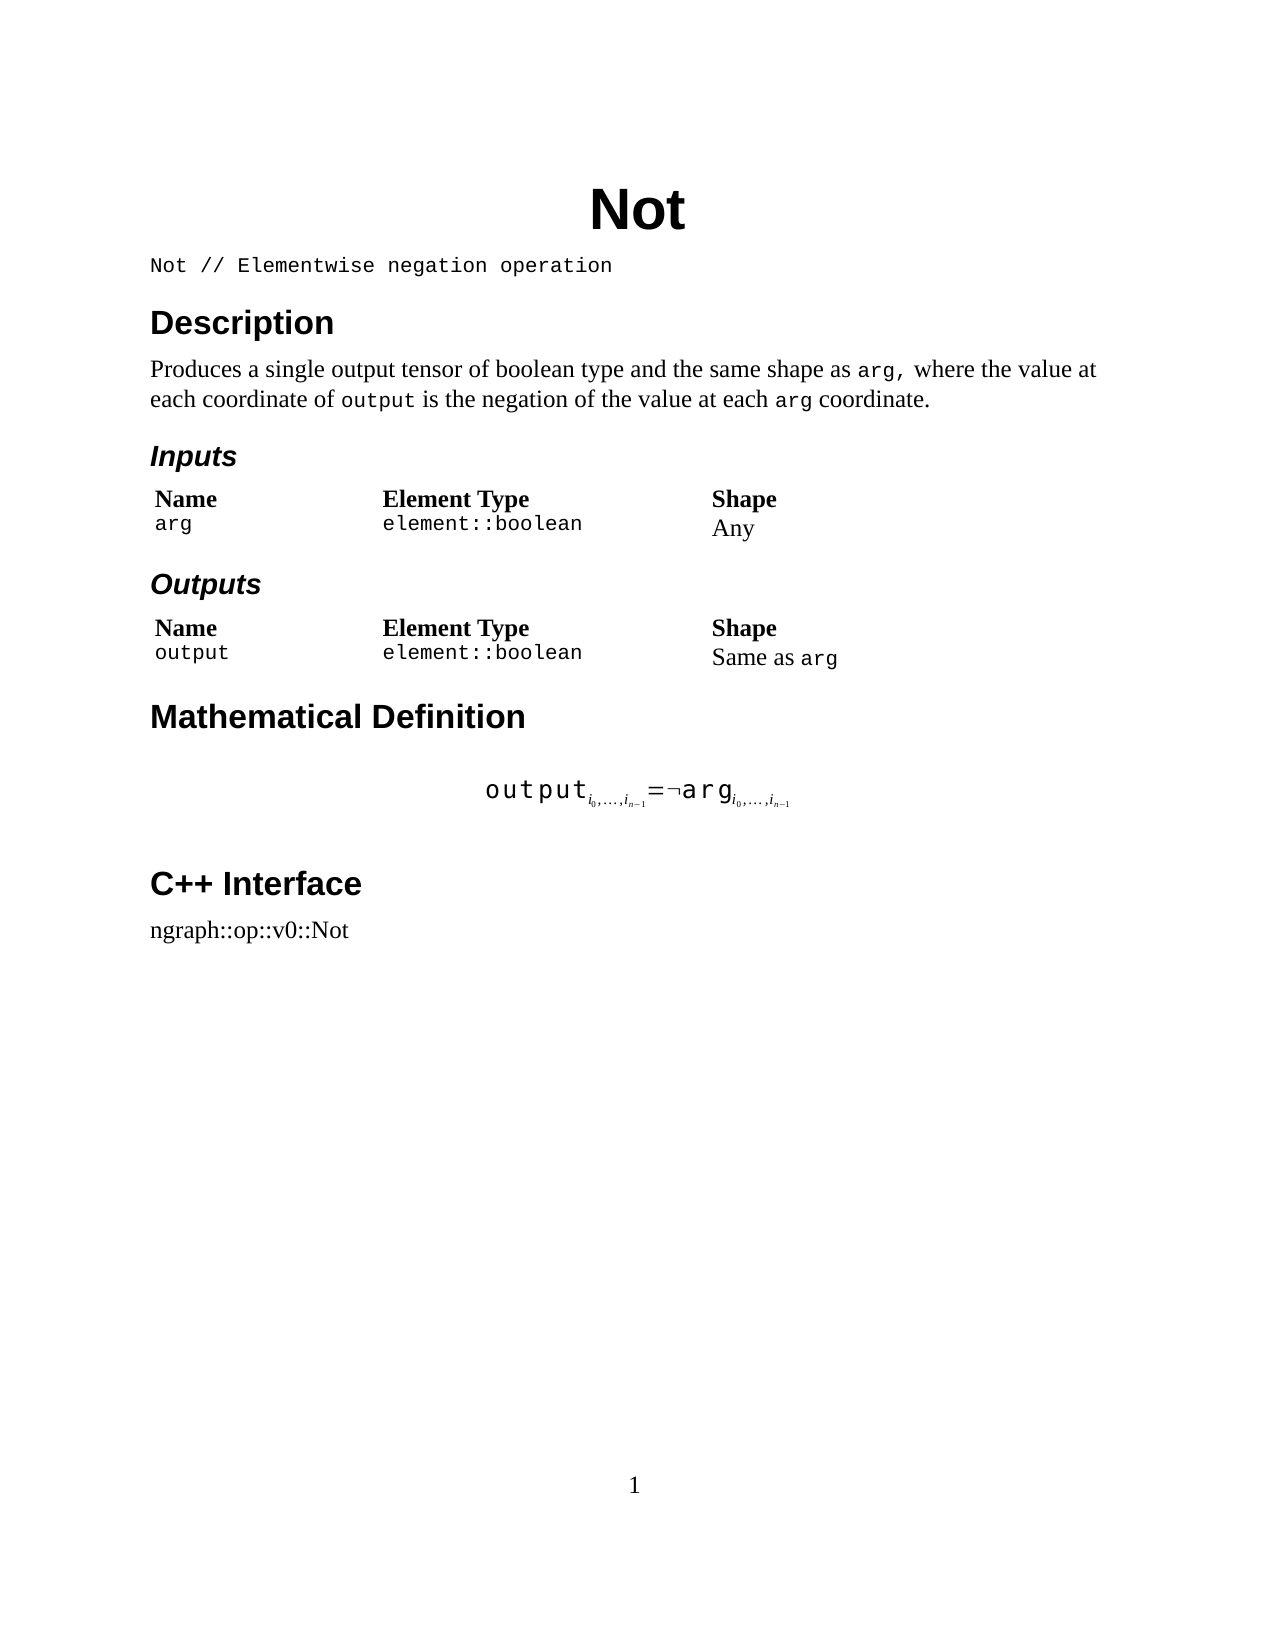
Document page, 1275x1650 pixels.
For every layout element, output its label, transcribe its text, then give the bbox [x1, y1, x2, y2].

table_cell arg [150, 513, 378, 542]
subtitle C++ Interface [150, 863, 1125, 902]
table_cell Same as arg [707, 642, 1125, 671]
text ngraph::op::v0::Not [150, 915, 1125, 943]
table_header Name [150, 613, 378, 642]
table_cell output [150, 642, 378, 671]
subtitle Inputs [150, 438, 1125, 472]
subtitle Description [150, 303, 1125, 342]
text Produces a single output tensor of boolean type and the same shape as arg, where the value at each coordinate of output is the negation of the value at each arg coordinate. [150, 354, 1125, 413]
table_header Element Type [378, 485, 707, 513]
table_header Element Type [378, 613, 707, 642]
table_cell Any [707, 513, 1125, 542]
table_header Shape [707, 485, 1125, 513]
table_cell element::boolean [378, 513, 707, 542]
table_header Name [150, 485, 378, 513]
subtitle Mathematical Definition [150, 696, 1125, 735]
text Not // Elementwise negation operation [150, 254, 1125, 278]
title Not [150, 175, 1125, 242]
subtitle Outputs [150, 567, 1125, 601]
table_cell element::boolean [378, 642, 707, 671]
table_header Shape [707, 613, 1125, 642]
